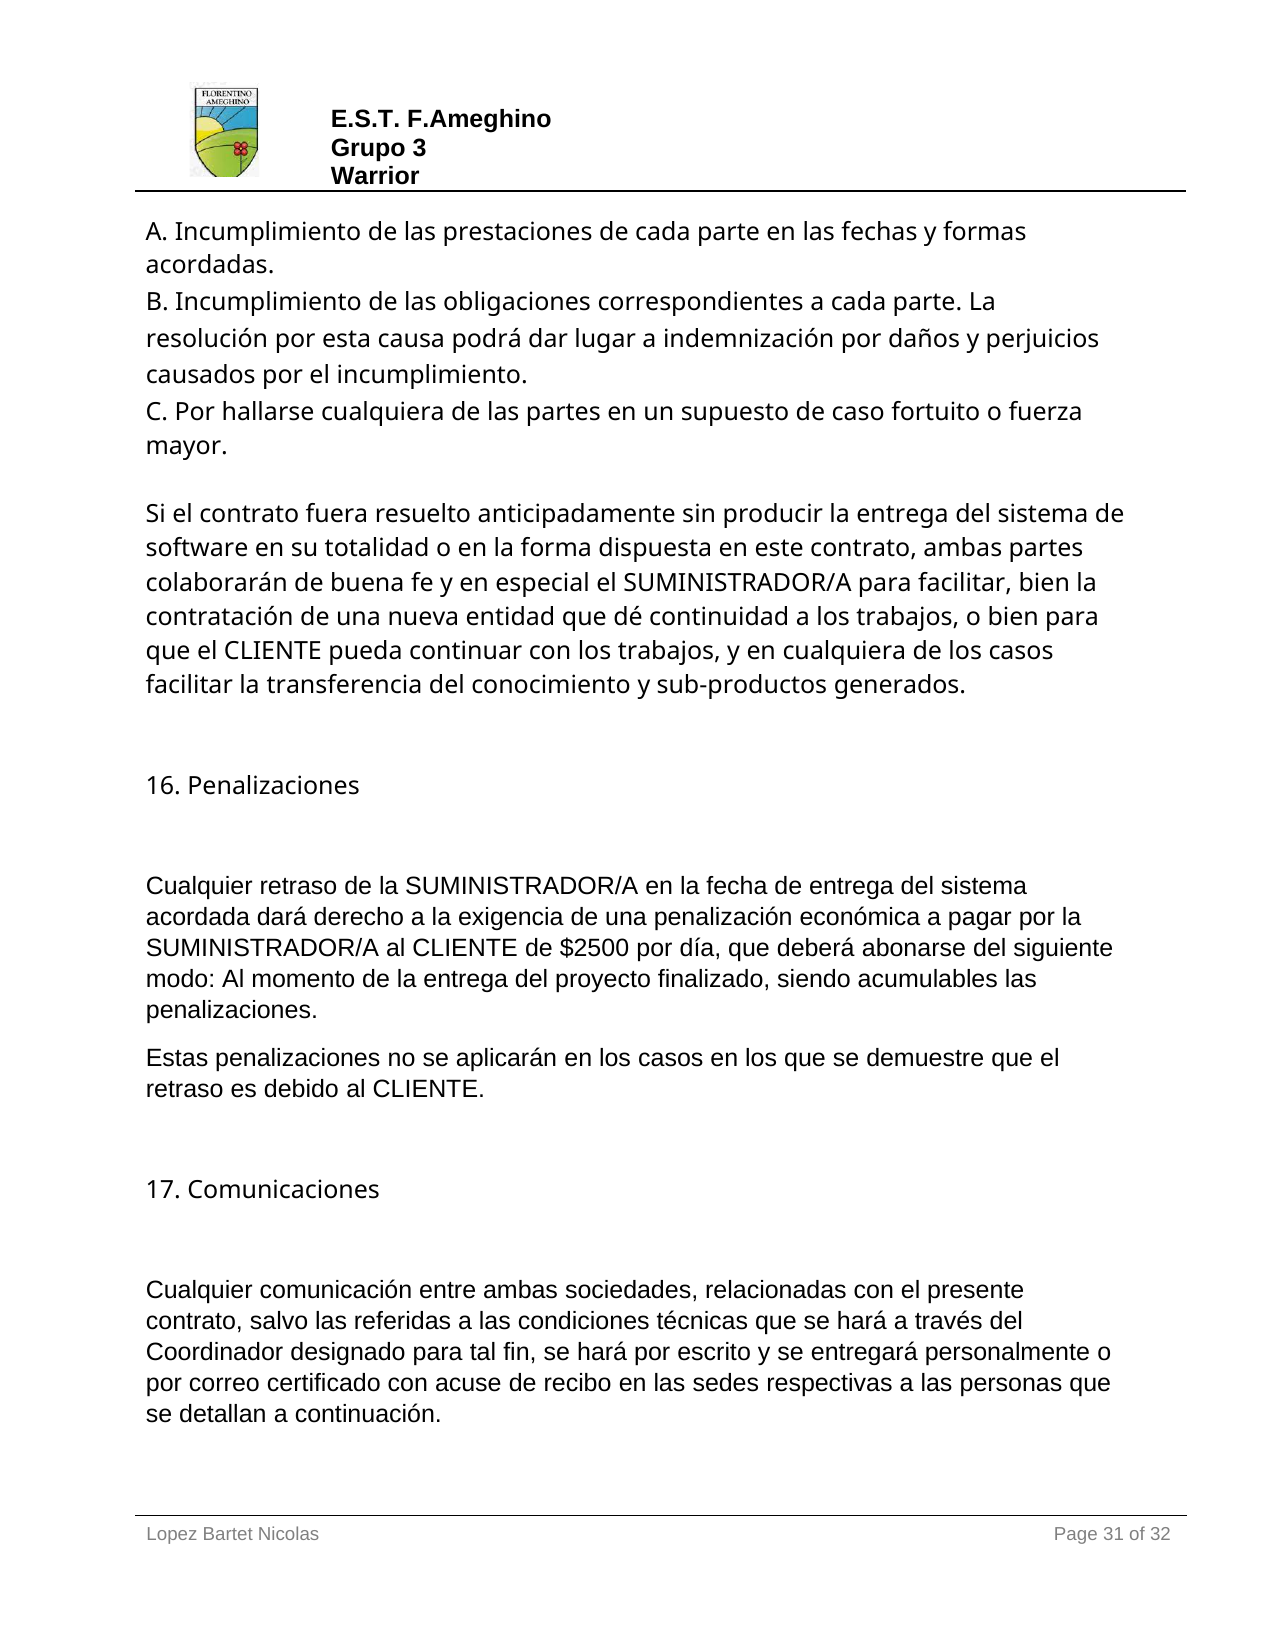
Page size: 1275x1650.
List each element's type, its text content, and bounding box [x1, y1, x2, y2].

text Cualquier comunicación entre ambas sociedades, relacionadas con el presente contrato, salvo las referidas a las condiciones técnicas que se hará a través del Coordinador designado para tal fin, se hará por escrito y se entregará personalmente o por correo certificado con acuse de recibo en las sedes respectivas a las personas que se detallan a continuación. [146, 1275, 1121, 1428]
list 16. Penalizaciones [145, 767, 1140, 801]
text Cualquier retraso de la SUMINISTRADOR/A en la fecha de entrega del sistema acordada dará derecho a la exigencia de una penalización económica a pagar por la SUMINISTRADOR/A al CLIENTE de $2500 por día, que deberá abonarse del siguiente modo: Al momento de la entrega del proyecto finalizado, siendo acumulables las penalizaciones. [146, 871, 1121, 1024]
list A. Incumplimiento de las prestaciones de cada parte en las fechas y formas acordadas. [145, 213, 1140, 281]
list B. Incumplimiento de las obligaciones correspondientes a cada parte. La resolución por esta causa podrá dar lugar a indemnización por daños y perjuicios causados por el incumplimiento. [146, 283, 1122, 391]
list C. Por hallarse cualquiera de las partes en un supuesto de caso fortuito o fuerza mayor. [145, 394, 1140, 462]
list Si el contrato fuera resuelto anticipadamente sin producir la entrega del sistema de software en su totalidad o en la forma dispuesta en este contrato, ambas partes colaborarán de buena fe y en especial el SUMINISTRADOR/A para facilitar, bien la contratación de una nueva entidad que dé continuidad a los trabajos, o bien para que el CLIENTE pueda continuar con los trabajos, y en cualquiera de los casos facilitar la transferencia del conocimiento y sub-productos generados. [145, 496, 1140, 700]
text Estas penalizaciones no se aplicarán en los casos en los que se demuestre que el retraso es debido al CLIENTE. [146, 1043, 1140, 1102]
picture [189, 82, 260, 177]
list 17. Comunicaciones [145, 1172, 1140, 1206]
